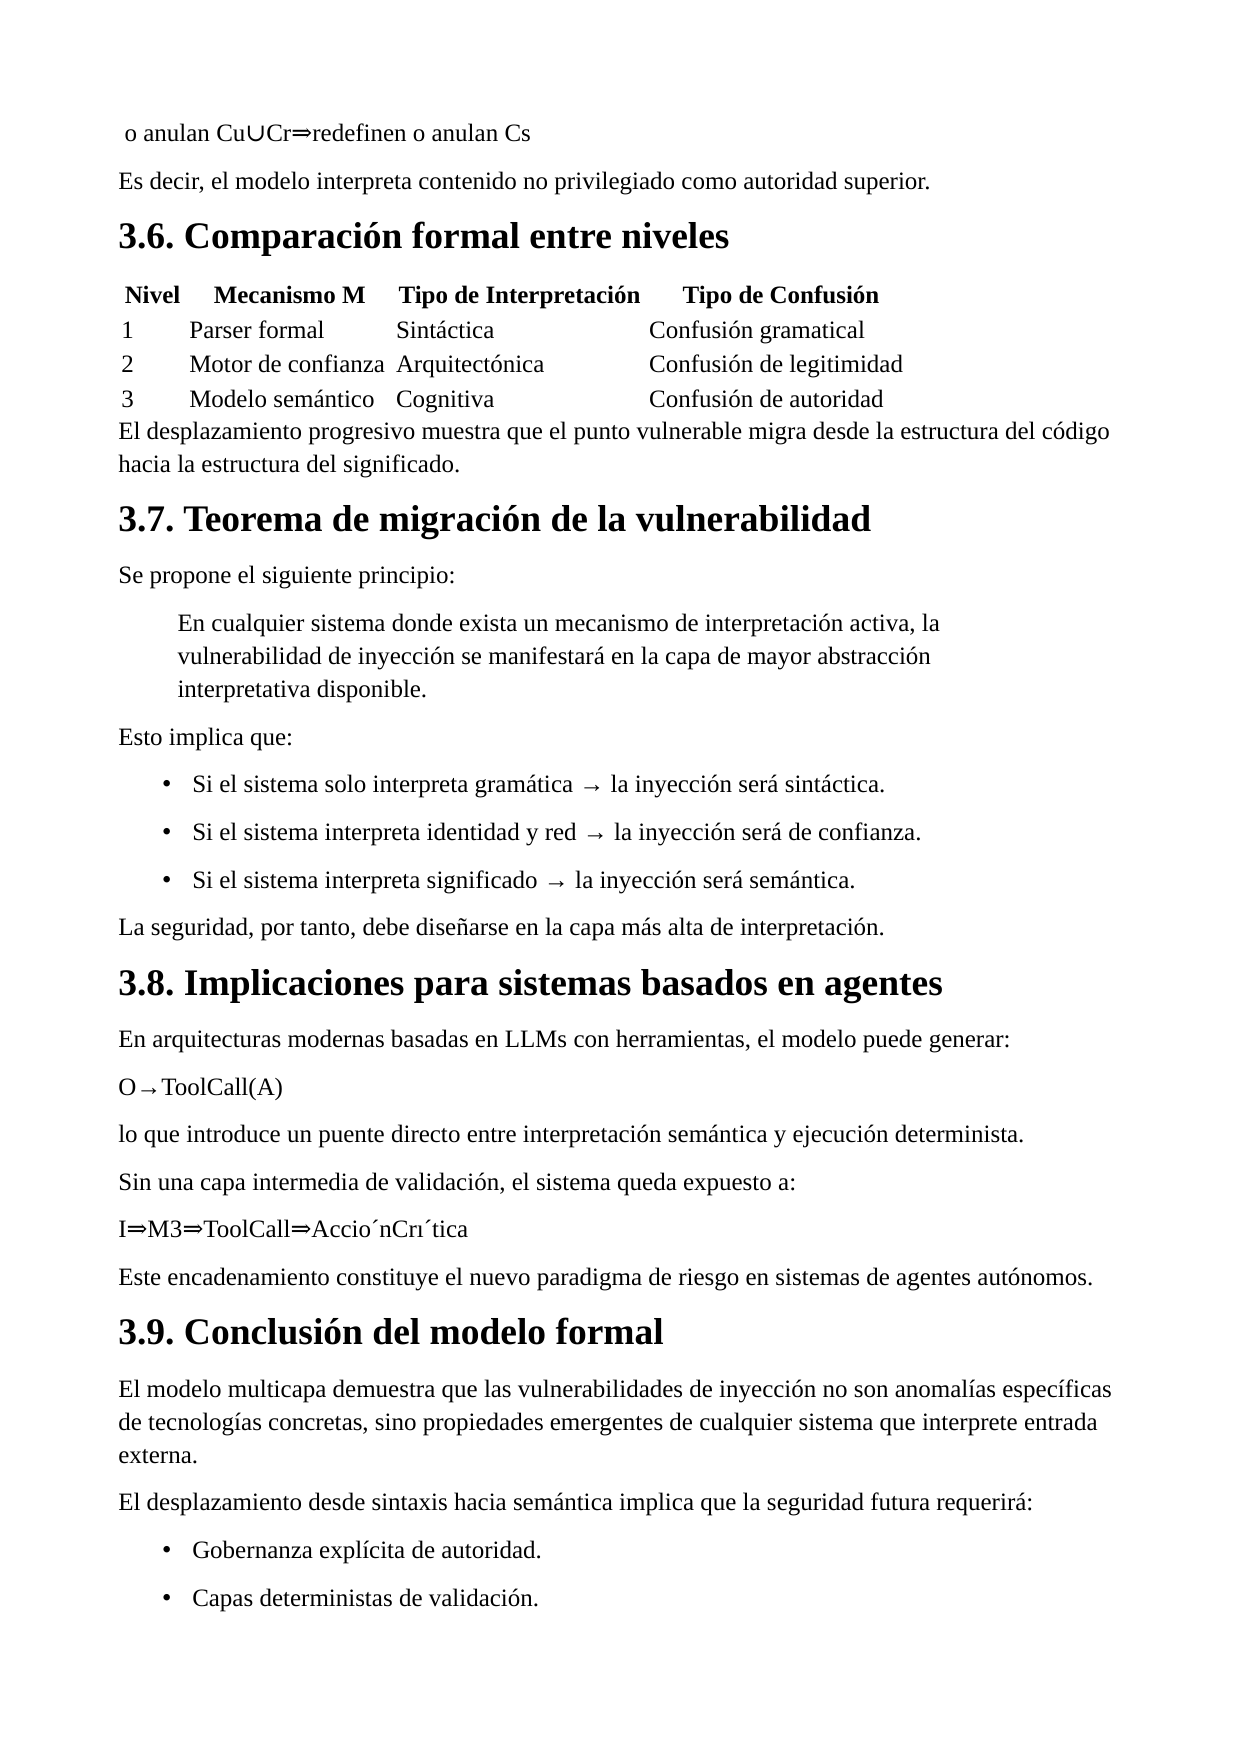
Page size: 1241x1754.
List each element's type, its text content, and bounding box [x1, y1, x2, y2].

text En cualquier sistema donde exista un mecanismo de interpretación activa, la vulnerabilidad de inyección se manifestará en la capa de mayor abstracción interpretativa disponible. [177, 608, 1063, 703]
table_cell 3 [118, 381, 186, 416]
text El modelo multicapa demuestra que las vulnerabilidades de inyección no son anomalías específicas de tecnologías concretas, sino propiedades emergentes de cualquier sistema que interprete entrada externa. [118, 1374, 1122, 1469]
text El desplazamiento progresivo muestra que el punto vulnerable migra desde la estructura del código hacia la estructura del significado. [118, 416, 1122, 478]
list Si el sistema solo interpreta gramática → la inyección será sintáctica. [162, 769, 1122, 798]
table_cell Cognitiva [393, 381, 646, 416]
text o anulan Cu​∪Cr​⇒redefinen o anulan Cs​ [118, 118, 1122, 147]
subtitle 3.6. Comparación formal entre niveles [118, 213, 1122, 256]
text Se propone el siguiente principio: [118, 561, 1122, 589]
text En arquitecturas modernas basadas en LLMs con herramientas, el modelo puede generar: [118, 1024, 1122, 1053]
text I⇒M3​⇒ToolCall⇒AccioˊnCrıˊtica [118, 1214, 1122, 1243]
list Si el sistema interpreta significado → la inyección será semántica. [162, 865, 1122, 893]
text Esto implica que: [118, 722, 1122, 751]
text Sin una capa intermedia de validación, el sistema queda expuesto a: [118, 1167, 1122, 1196]
table_cell Confusión de legitimidad [646, 347, 916, 381]
list Capas deterministas de validación. [162, 1583, 1122, 1611]
table_cell Confusión de autoridad [646, 381, 916, 416]
list Gobernanza explícita de autoridad. [162, 1535, 1122, 1564]
text Este encadenamiento constituye el nuevo paradigma de riesgo en sistemas de agentes autónomos. [118, 1262, 1122, 1291]
table_header Tipo de Confusión [646, 278, 916, 312]
table_cell 2 [118, 347, 186, 381]
table_cell 1 [118, 312, 186, 347]
text lo que introduce un puente directo entre interpretación semántica y ejecución determinista. [118, 1119, 1122, 1148]
text El desplazamiento desde sintaxis hacia semántica implica que la seguridad futura requerirá: [118, 1487, 1122, 1516]
list Si el sistema interpreta identidad y red → la inyección será de confianza. [162, 817, 1122, 846]
table_cell Confusión gramatical [646, 312, 916, 347]
subtitle 3.8. Implicaciones para sistemas basados en agentes [118, 960, 1122, 1003]
table_cell Motor de confianza [186, 347, 393, 381]
table_cell Arquitectónica [393, 347, 646, 381]
table_cell Modelo semántico [186, 381, 393, 416]
table_header Tipo de Interpretación [393, 278, 646, 312]
subtitle 3.7. Teorema de migración de la vulnerabilidad [118, 496, 1122, 539]
table_header Nivel [118, 278, 186, 312]
table_cell Sintáctica [393, 312, 646, 347]
table_cell Parser formal [186, 312, 393, 347]
text La seguridad, por tanto, debe diseñarse en la capa más alta de interpretación. [118, 912, 1122, 941]
table_header Mecanismo M [186, 278, 393, 312]
text O→ToolCall(A) [118, 1072, 1122, 1100]
subtitle 3.9. Conclusión del modelo formal [118, 1310, 1122, 1353]
text Es decir, el modelo interpreta contenido no privilegiado como autoridad superior. [118, 166, 1122, 194]
